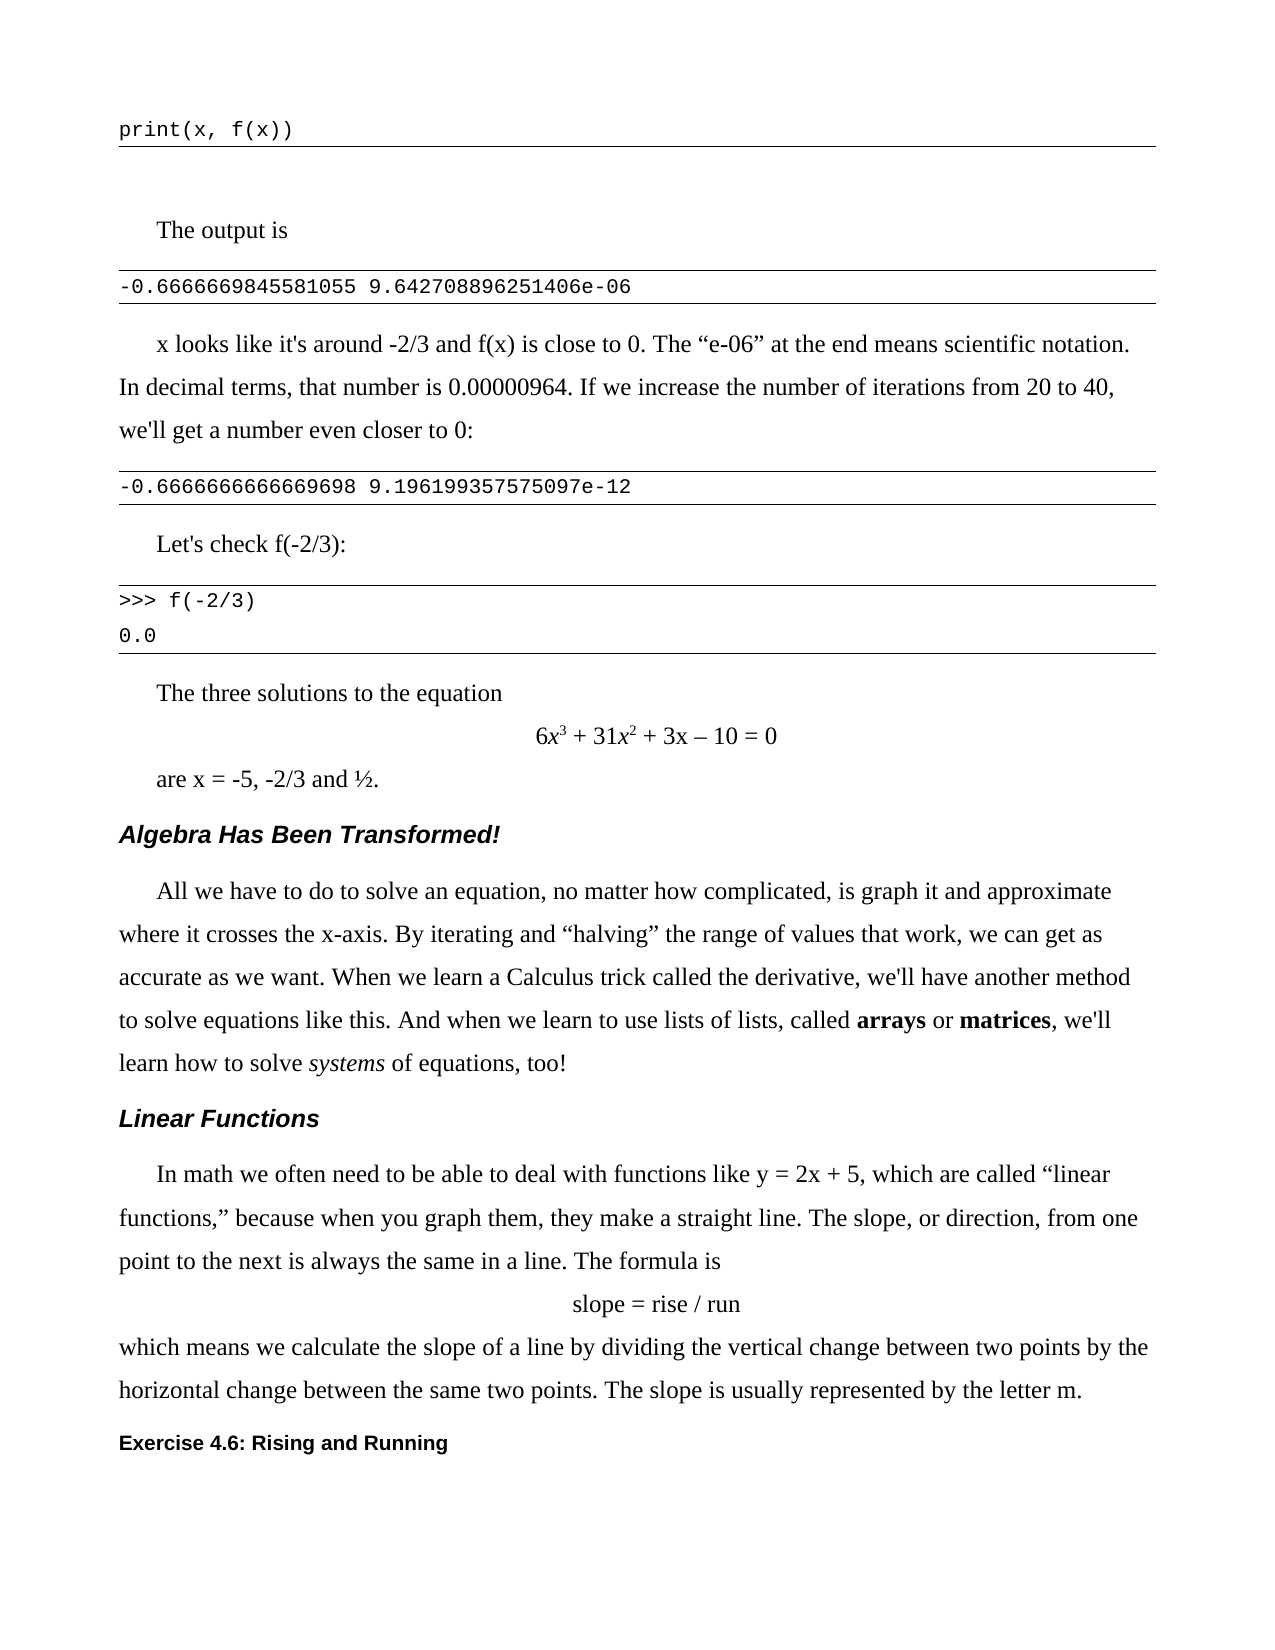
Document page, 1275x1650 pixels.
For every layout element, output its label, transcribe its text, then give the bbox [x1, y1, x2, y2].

text Exercise 4.6: Rising and Running [118, 1431, 1156, 1455]
text The output is [118, 215, 1156, 243]
text print(x, f(x)) [118, 118, 1156, 147]
text Let's check f(-2/3): [118, 529, 1156, 558]
text are x = -5, -2/3 and ½. [118, 764, 1156, 793]
text >>> f(-2/3) [118, 586, 1156, 613]
text In math we often need to be able to deal with functions like y = 2x + 5, which are called “linear functions,” because when you graph them, they make a straight line. The slope, or direction, from one point to the next is always the same in a line. The formula is [118, 1159, 1156, 1274]
text 6x3 + 31x2 + 3x – 10 = 0 [118, 721, 1156, 750]
text Algebra Has Been Transformed! [118, 820, 1156, 849]
text -0.6666669845581055 9.642708896251406e-06 [118, 271, 1156, 304]
text The three solutions to the equation [118, 678, 1156, 707]
text -0.6666666666669698 9.196199357575097e-12 [118, 472, 1156, 505]
text which means we calculate the slope of a line by dividing the vertical change between two points by the horizontal change between the same two points. The slope is usually represented by the letter m. [118, 1332, 1156, 1404]
text slope = rise / run [118, 1289, 1156, 1318]
text Linear Functions [118, 1104, 1156, 1133]
text x looks like it's around -2/3 and f(x) is close to 0. The “e-06” at the end means scientific notation. In decimal terms, that number is 0.00000964. If we increase the number of iterations from 20 to 40, we'll get a number even closer to 0: [118, 329, 1156, 444]
text 0.0 [118, 625, 1156, 654]
text All we have to do to solve an equation, no matter how complicated, is graph it and approximate where it crosses the x-axis. By iterating and “halving” the range of values that work, we can get as accurate as we want. When we learn a Calculus trick called the derivative, we'll have another method to solve equations like this. And when we learn to use lists of lists, called arrays or matrices, we'll learn how to solve systems of equations, too! [118, 876, 1156, 1077]
